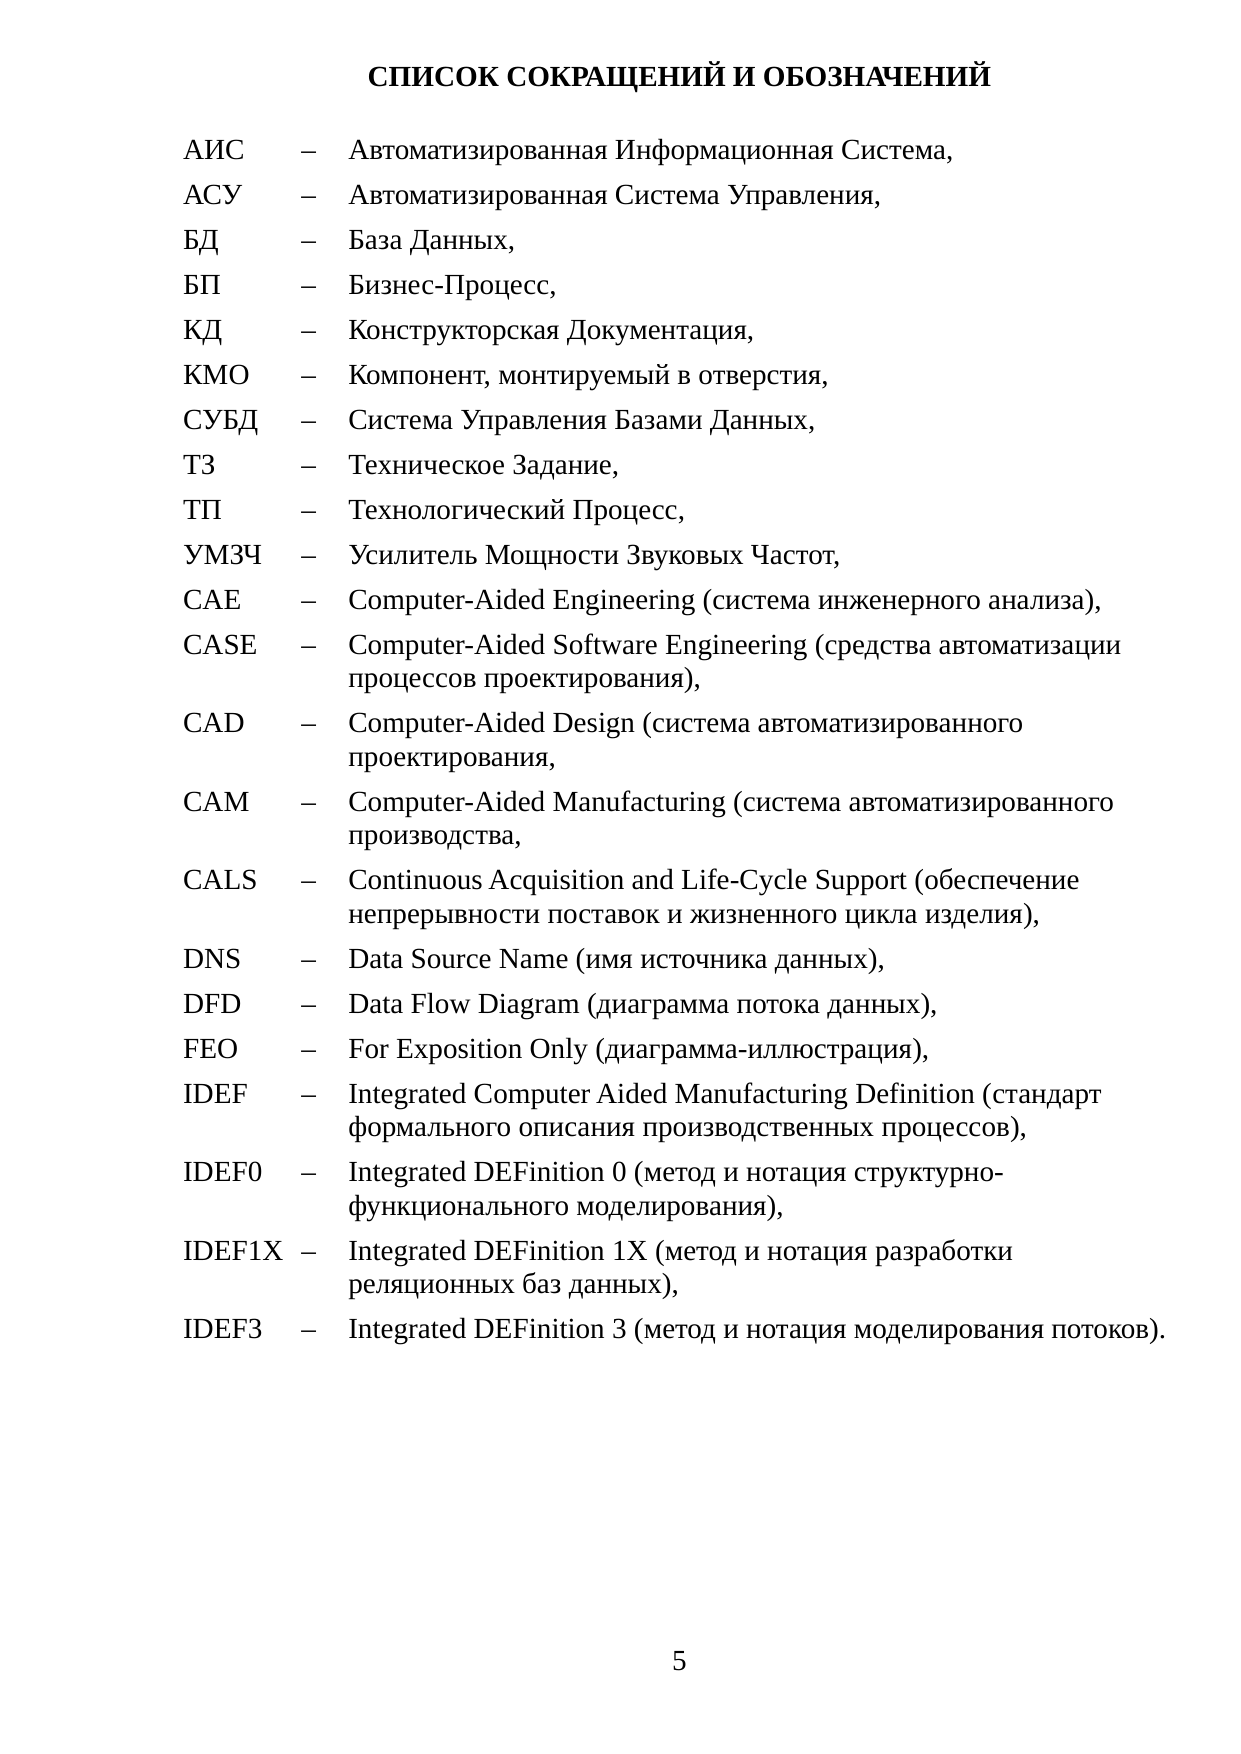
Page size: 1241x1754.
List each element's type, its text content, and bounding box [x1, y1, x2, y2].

table_cell CALS [177, 857, 296, 935]
table_cell Integrated Computer Aided Manufacturing Definition (стандарт формального описания производственных процессов), [343, 1070, 1181, 1149]
table_cell Конструкторская Документация, [343, 306, 1181, 351]
table_cell Computer-Aided Manufacturing (система автоматизированного производства, [343, 778, 1181, 857]
table_cell – [296, 441, 342, 486]
table_cell КМО [177, 351, 296, 396]
table_cell – [296, 351, 342, 396]
table_cell – [296, 1149, 342, 1227]
table_cell Техническое Задание, [343, 441, 1181, 486]
table_cell – [296, 980, 342, 1025]
table_header АИС [177, 126, 296, 171]
table_cell Технологический Процесс, [343, 486, 1181, 531]
table_cell IDEF3 [177, 1306, 296, 1351]
table_cell DNS [177, 935, 296, 980]
table_cell – [296, 1025, 342, 1070]
table_cell Компонент, монтируемый в отверстия, [343, 351, 1181, 396]
table_cell – [296, 1306, 342, 1351]
table_cell Integrated DEFinition 0 (метод и нотация структурно-функционального моделирования), [343, 1149, 1181, 1227]
table_cell [177, 1351, 296, 1396]
table_cell – [296, 171, 342, 216]
table_cell ТЗ [177, 441, 296, 486]
table_cell – [296, 216, 342, 261]
table_cell – [296, 1070, 342, 1149]
table_cell – [296, 306, 342, 351]
subtitle СПИСОК СОКРАЩЕНИЙ И ОБОЗНАЧЕНИЙ [177, 59, 1181, 93]
table_cell БД [177, 216, 296, 261]
table_cell – [296, 935, 342, 980]
table_cell [296, 1351, 342, 1396]
table_cell Integrated DEFinition 1X (метод и нотация разработки реляционных баз данных), [343, 1228, 1181, 1306]
table_cell Система Управления Базами Данных, [343, 396, 1181, 441]
table_cell Computer-Aided Engineering (система инженерного анализа), [343, 576, 1181, 621]
table_cell УМЗЧ [177, 531, 296, 576]
table_cell Integrated DEFinition 3 (метод и нотация моделирования потоков). [343, 1306, 1181, 1351]
table_cell [177, 1441, 296, 1486]
table_header – [296, 126, 342, 171]
table_cell [343, 1396, 1181, 1441]
table_cell [177, 1396, 296, 1441]
table_cell – [296, 700, 342, 778]
table_cell CAM [177, 778, 296, 857]
table_cell КД [177, 306, 296, 351]
table_cell База Данных, [343, 216, 1181, 261]
table_cell Автоматизированная Система Управления, [343, 171, 1181, 216]
table_cell IDEF [177, 1070, 296, 1149]
table_cell Computer-Aided Design (система автоматизированного проектирования, [343, 700, 1181, 778]
table_cell Data Source Name (имя источника данных), [343, 935, 1181, 980]
table_cell CAD [177, 700, 296, 778]
table_cell CASE [177, 621, 296, 700]
table_cell ТП [177, 486, 296, 531]
table_cell – [296, 486, 342, 531]
table_cell Computer-Aided Software Engineering (средства автоматизации процессов проектирования), [343, 621, 1181, 700]
table_cell БП [177, 261, 296, 306]
table_cell [343, 1351, 1181, 1396]
table_cell – [296, 531, 342, 576]
table_cell Бизнес-Процесс, [343, 261, 1181, 306]
table_cell – [296, 857, 342, 935]
table_cell FEO [177, 1025, 296, 1070]
table_cell СУБД [177, 396, 296, 441]
table_cell – [296, 396, 342, 441]
table_header Автоматизированная Информационная Система, [343, 126, 1181, 171]
table_cell CAE [177, 576, 296, 621]
table_cell – [296, 261, 342, 306]
table_cell [296, 1441, 342, 1486]
table_cell Усилитель Мощности Звуковых Частот, [343, 531, 1181, 576]
table_cell – [296, 1228, 342, 1306]
table_cell АСУ [177, 171, 296, 216]
table_cell – [296, 621, 342, 700]
table_cell [343, 1441, 1181, 1486]
table_cell [296, 1396, 342, 1441]
table_cell – [296, 778, 342, 857]
table_cell – [296, 576, 342, 621]
table_cell Data Flow Diagram (диаграмма потока данных), [343, 980, 1181, 1025]
table_cell IDEF1X [177, 1228, 296, 1306]
table_cell DFD [177, 980, 296, 1025]
table_cell IDEF0 [177, 1149, 296, 1227]
table_cell Continuous Acquisition and Life-Cycle Support (обеспечение непрерывности поставок и жизненного цикла изделия), [343, 857, 1181, 935]
table_cell For Exposition Only (диаграмма-иллюстрация), [343, 1025, 1181, 1070]
